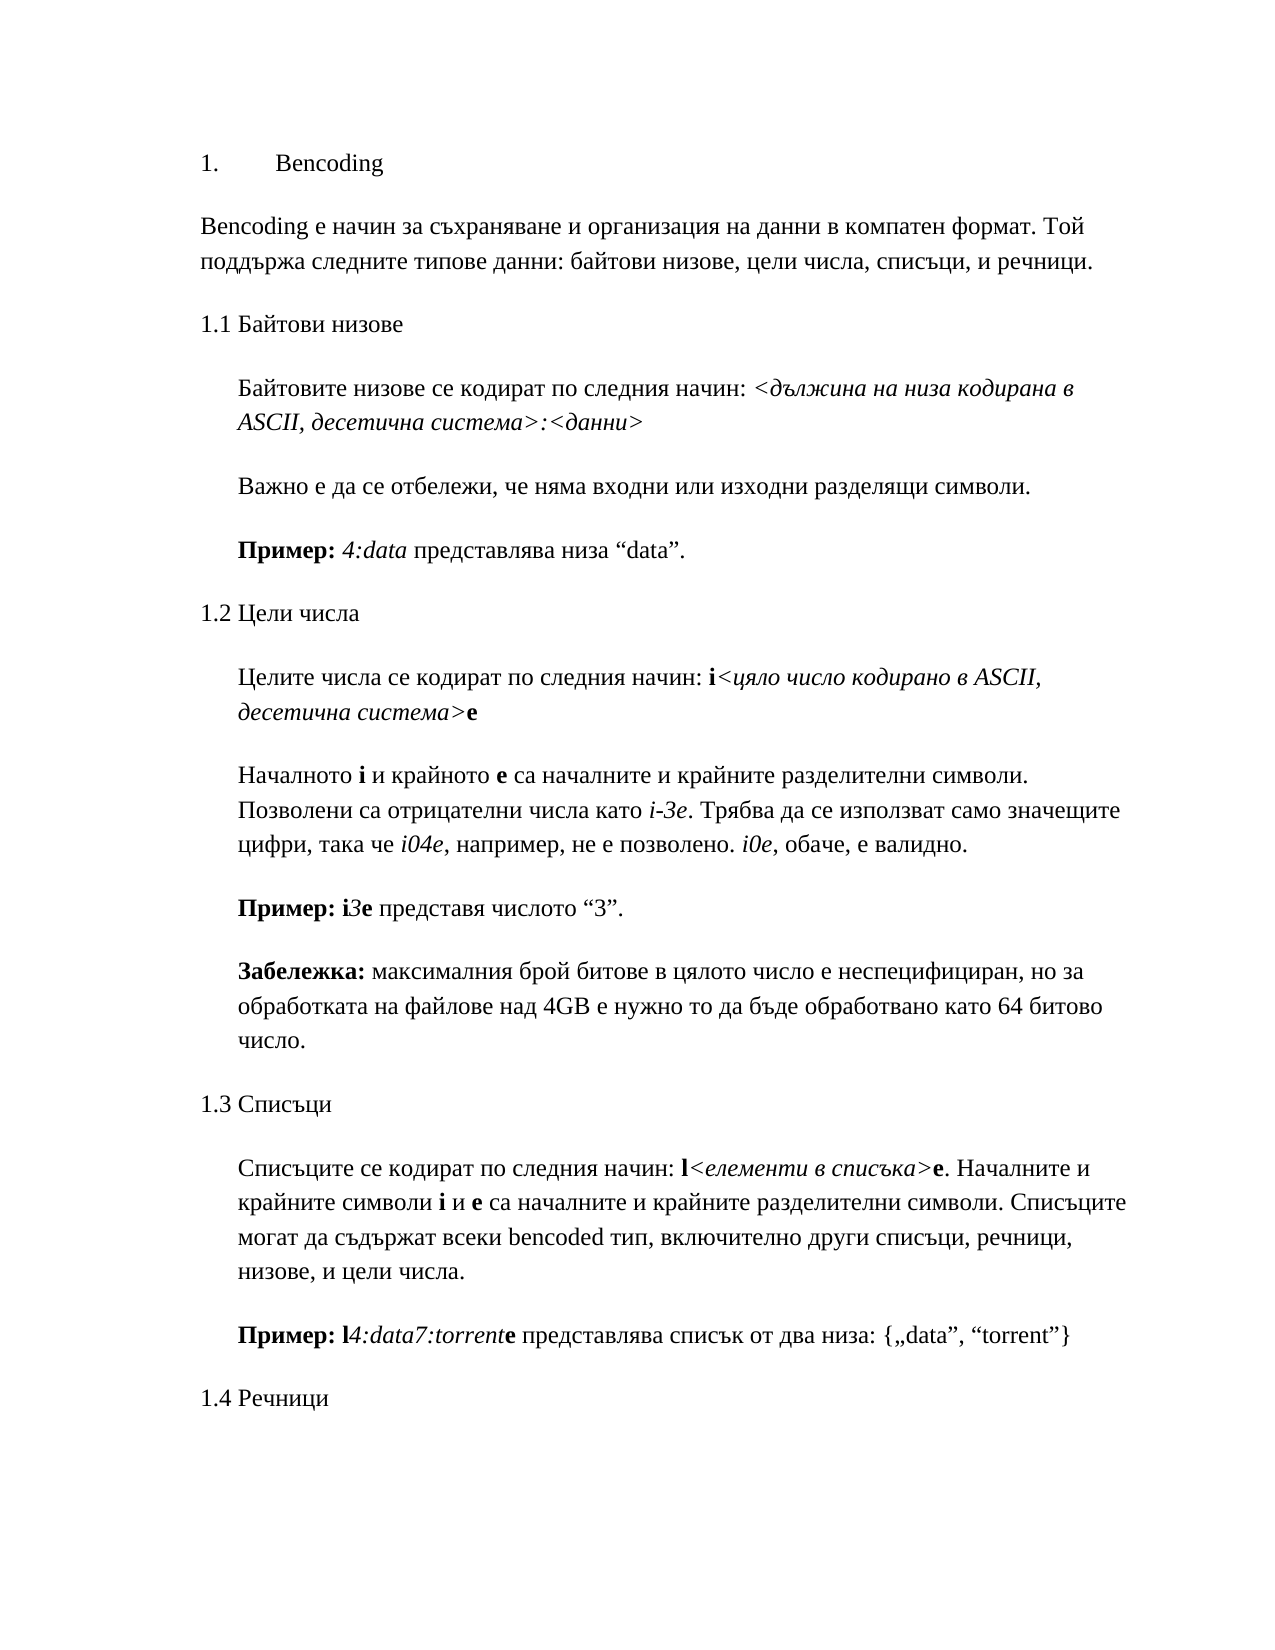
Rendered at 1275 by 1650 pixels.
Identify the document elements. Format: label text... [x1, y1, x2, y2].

text Целите числа се кодират по следния начин: i<цяло число кодирано в ASCII, десетична система>e [238, 662, 1127, 725]
list Списъци [200, 1089, 1127, 1118]
text Bencoding е начин за съхраняване и организация на данни в компатен формат. Той поддържа следните типове данни: байтови низове, цели числа, списъци, и речници. [200, 211, 1127, 274]
text Байтовите низове се кодират по следния начин: <дължина на низа кодирана в ASCII, десетична система>:<данни> [238, 373, 1127, 436]
text Важно е да се отбележи, че няма входни или изходни разделящи символи. [238, 471, 1127, 500]
text Началното i и крайното е са началните и крайните разделителни символи. Позволени са отрицателни числа като i-3e. Трябва да се използват само значещите цифри, така че i04e, например, не е позволено. i0e, обаче, е валидно. [238, 760, 1127, 858]
list Речници [200, 1383, 1127, 1412]
list Bencoding [200, 148, 1127, 176]
text Забележка: максималния брой битове в цялото число е неспецифициран, но за обработката на файлове над 4GB е нужно то да бъде обработвано като 64 битово число. [238, 956, 1127, 1054]
list Цели числа [200, 598, 1127, 627]
list Байтови низове [200, 309, 1127, 338]
text Пример: l4:data7:torrente представлява списък от два низа: {„data”, “torrent”} [238, 1320, 1127, 1348]
text Пример: i3e представя числото “3”. [238, 893, 1127, 922]
text Списъците се кодират по следния начин: l<eлементи в списъка>e. Началните и крайните символи i и e са началните и крайните разделителни символи. Списъците могат да съдържат всеки bencoded тип, включително други списъци, речници, низове, и цели числа. [238, 1153, 1127, 1285]
text Пример: 4:data представлява низа “data”. [238, 535, 1127, 563]
